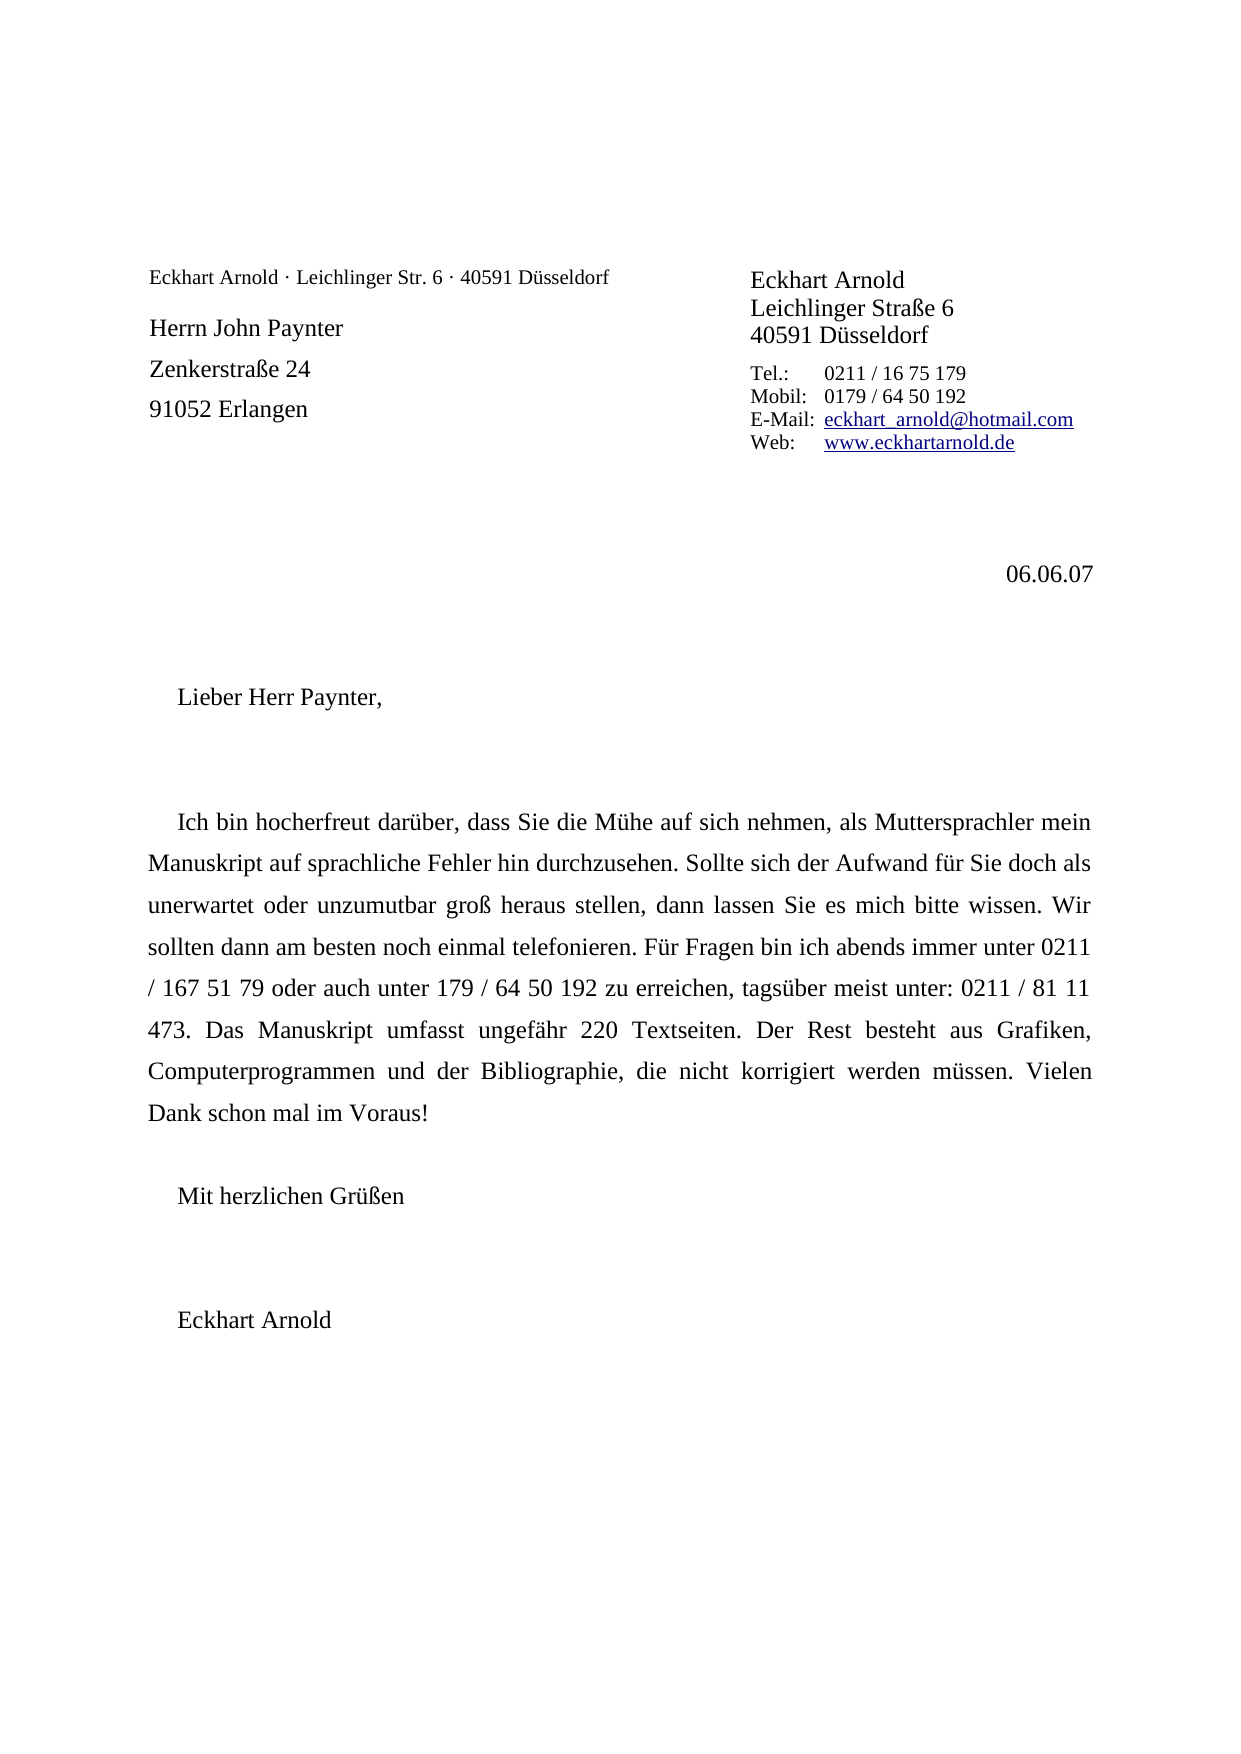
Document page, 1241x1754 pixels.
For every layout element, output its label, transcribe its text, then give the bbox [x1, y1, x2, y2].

text 06.06.07 [637, 560, 1093, 588]
text Eckhart Arnold Leichlinger Straße 6 40591 Düsseldorf [750, 266, 1092, 349]
text Mit herzlichen Grüßen [148, 1182, 1093, 1210]
text Lieber Herr Paynter, [148, 683, 1093, 711]
text Ich bin hocherfreut darüber, dass Sie die Mühe auf sich nehmen, als Muttersprachler mein Manuskript auf sprachliche Fehler hin durchzusehen. Sollte sich der Aufwand für Sie doch als unerwartet oder unzumutbar groß heraus stellen, dann lassen Sie es mich bitte wissen. Wir sollten dann am besten noch einmal telefonieren. Für Fragen bin ich abends immer unter 0211 / 167 51 79 oder auch unter 179 / 64 50 192 zu erreichen, tagsüber meist unter: 0211 / 81 11 473. Das Manuskript umfasst ungefähr 220 Textseiten. Der Rest besteht aus Grafiken, Computerprogrammen und der Bibliographie, die nicht korrigiert werden müssen. Vielen Dank schon mal im Voraus! [148, 808, 1093, 1127]
text Herrn John Paynter [149, 317, 599, 342]
text 91052 Erlangen [149, 395, 599, 422]
text Eckhart Arnold [148, 1307, 1093, 1376]
text Tel.: 0211 / 16 75 179 Mobil: 0179 / 64 50 192 E-Mail: eckhart_arnold@hotmail.com Web: www.eckhartarnold.de [750, 362, 1092, 454]
text Zenkerstraße 24 [149, 355, 599, 382]
text Eckhart Arnold · Leichlinger Str. 6 · 40591 Düsseldorf [149, 266, 619, 289]
